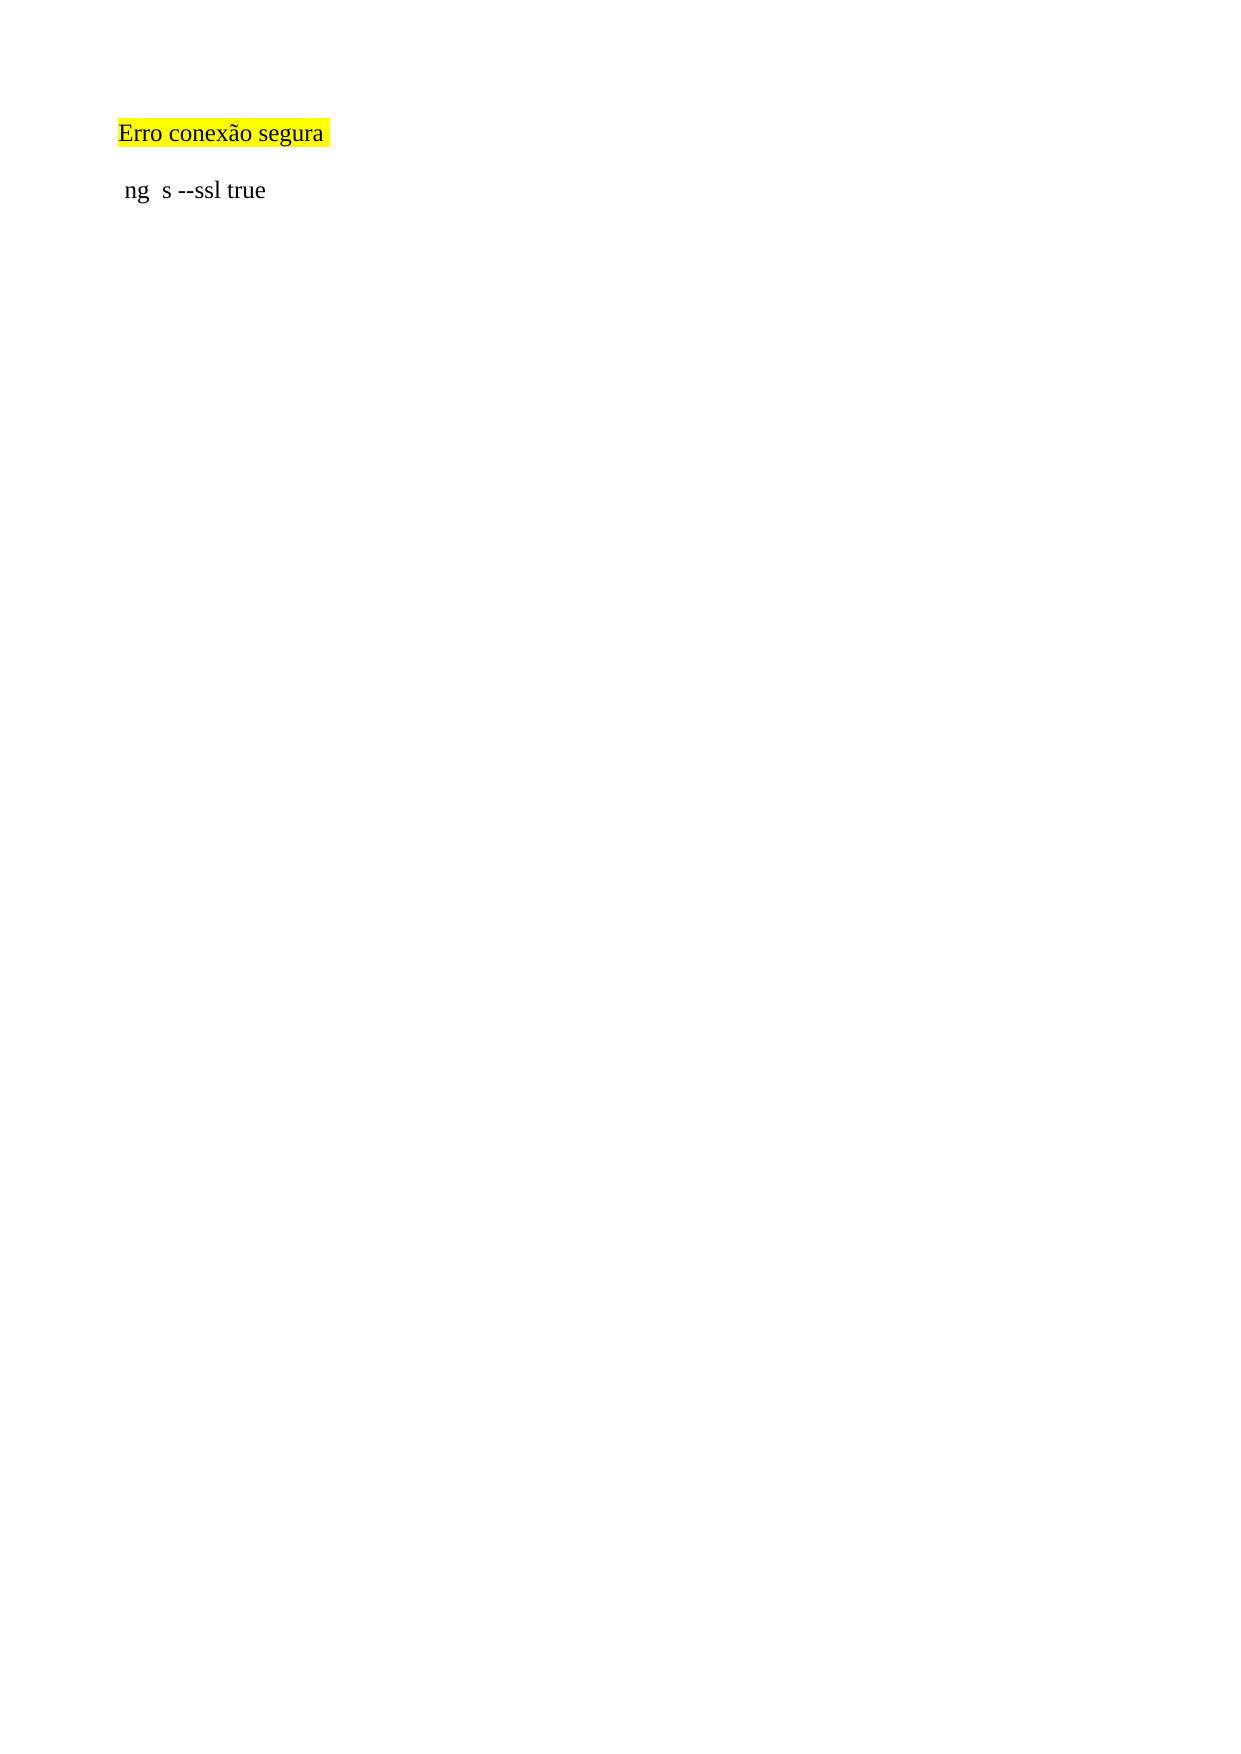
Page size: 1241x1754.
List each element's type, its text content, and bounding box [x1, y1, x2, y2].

text Erro conexão segura [118, 118, 1122, 147]
text ng s --ssl true [118, 176, 1122, 204]
